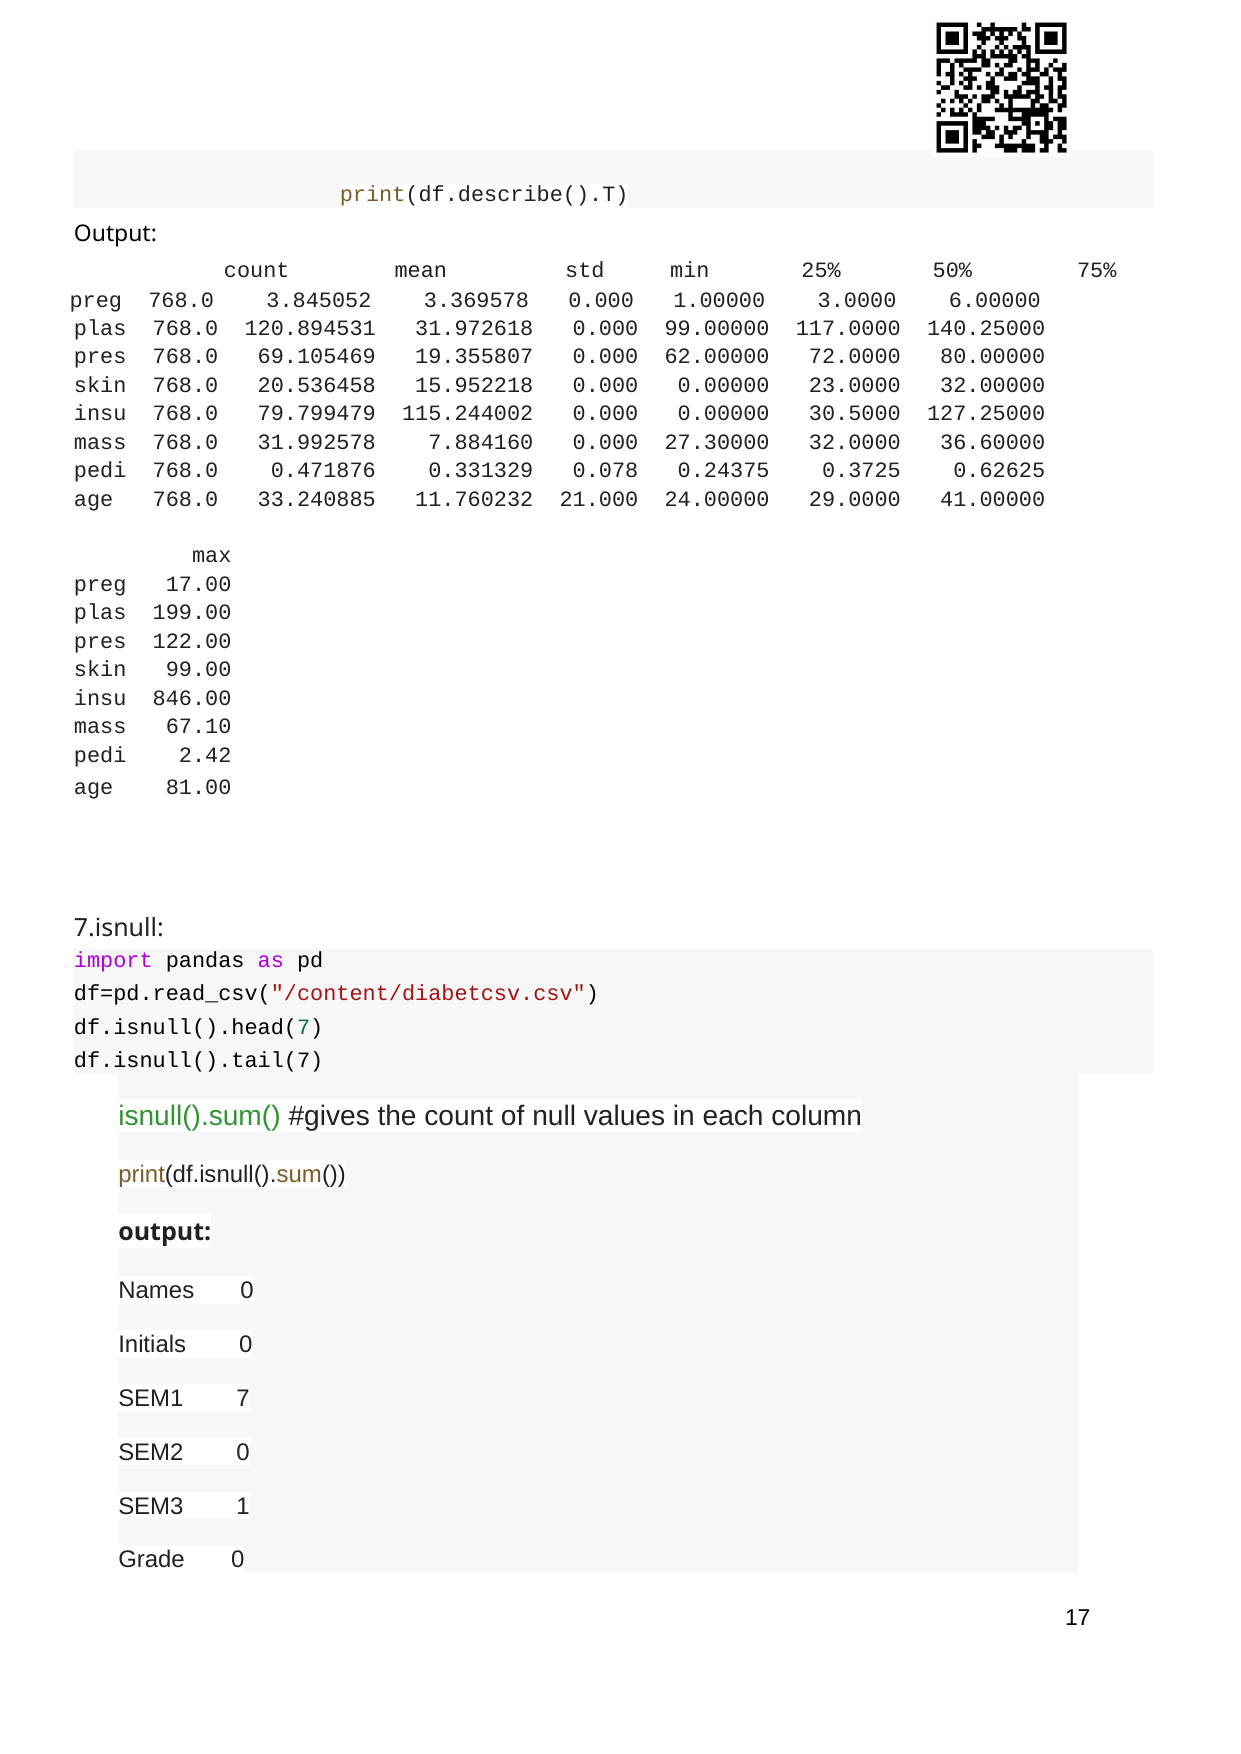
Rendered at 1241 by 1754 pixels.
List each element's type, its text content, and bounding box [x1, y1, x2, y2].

text output: [118, 1213, 1078, 1248]
text pedi 768.0 0.471876 0.331329 0.078 0.24375 0.3725 0.62625 [74, 459, 1153, 484]
text skin 768.0 20.536458 15.952218 0.000 0.00000 23.0000 32.00000 [74, 374, 1153, 399]
text insu 768.0 79.799479 115.244002 0.000 0.00000 30.5000 127.25000 [74, 402, 1153, 427]
text SEM2 0 [118, 1438, 1078, 1465]
text Initials 0 [118, 1330, 1078, 1358]
text SEM3 1 [118, 1492, 1078, 1519]
text print(df.isnull().sum()) [118, 1160, 1078, 1187]
text pres 122.00 [74, 630, 1153, 655]
text skin 99.00 [74, 658, 1153, 683]
text plas 199.00 [74, 602, 1153, 626]
text import pandas as pd [74, 949, 1153, 974]
text insu 846.00 [74, 687, 1153, 712]
text plas 768.0 120.894531 31.972618 0.000 99.00000 117.0000 140.25000 [74, 317, 1153, 342]
text Output: [74, 217, 1153, 248]
text isnull().sum() #gives the count of null values in each column [118, 1099, 1078, 1132]
text df.isnull().tail(7) [74, 1049, 1153, 1074]
text mass 768.0 31.992578 7.884160 0.000 27.30000 32.0000 36.60000 [74, 431, 1153, 456]
text SEM1 7 [118, 1384, 1078, 1411]
text max [74, 545, 1153, 569]
text count mean std min 25% 50% 75% [74, 253, 1153, 284]
text preg 17.00 [74, 573, 1153, 598]
text preg 768.0 3.845052 3.369578 0.000 1.00000 3.0000 6.00000 [15, 289, 1153, 313]
text df=pd.read_csv("/content/diabetcsv.csv") [74, 982, 1153, 1007]
text print(df.describe().T) [74, 183, 1153, 208]
text age 768.0 33.240885 11.760232 21.000 24.00000 29.0000 41.00000 [74, 488, 1153, 513]
text 7.isnull: [74, 910, 1153, 944]
text age 81.00 [74, 772, 1153, 801]
text pres 768.0 69.105469 19.355807 0.000 62.00000 72.0000 80.00000 [74, 346, 1153, 370]
text Names 0 [118, 1276, 1078, 1304]
text mass 67.10 [74, 715, 1153, 740]
text pedi 2.42 [74, 744, 1153, 768]
text df.isnull().head(7) [74, 1016, 1153, 1041]
text Grade 0 [118, 1545, 1078, 1573]
